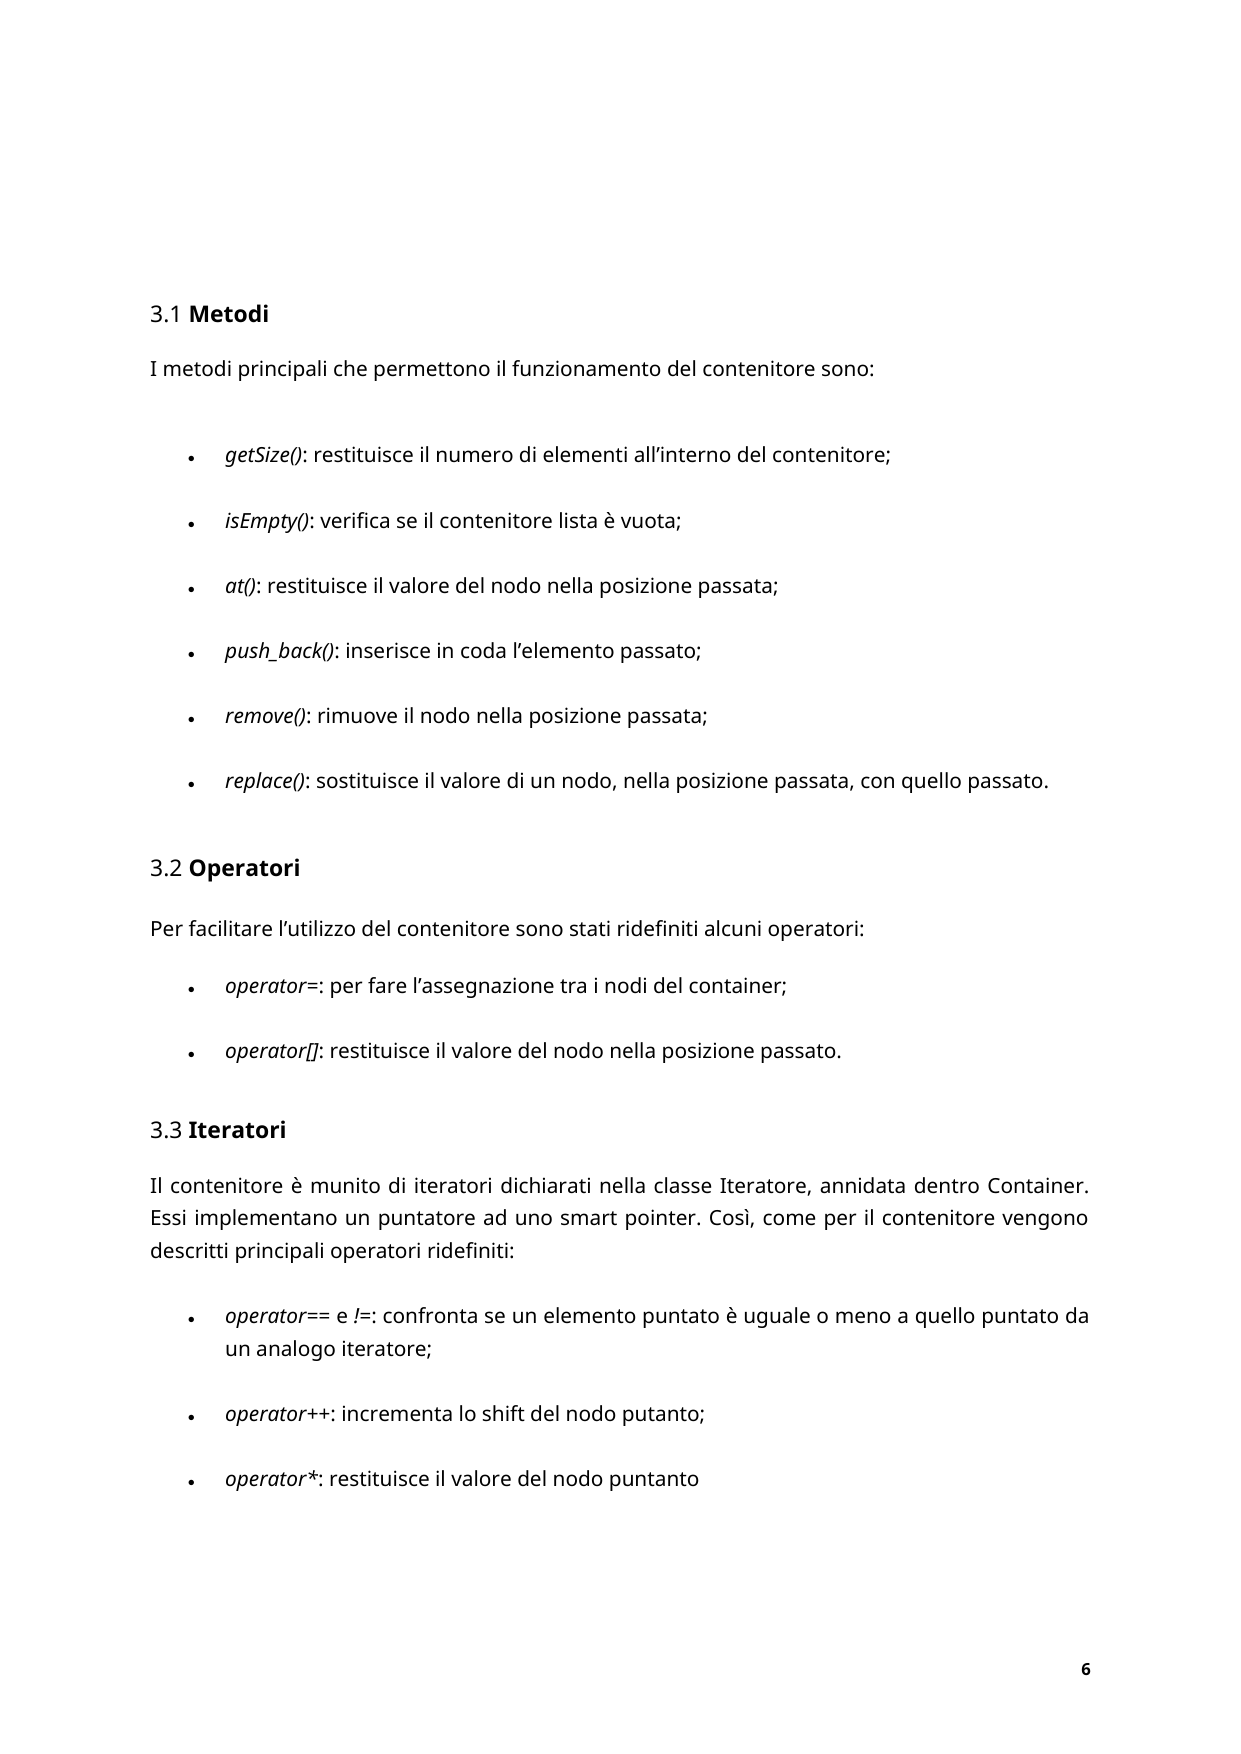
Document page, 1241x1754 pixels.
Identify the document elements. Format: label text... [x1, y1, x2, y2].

list getSize(): restituisce il numero di elementi all’interno del contenitore; [187, 441, 1091, 469]
list at(): restituisce il valore del nodo nella posizione passata; [187, 571, 1091, 599]
list push_back(): inserisce in coda l’elemento passato; [187, 636, 1091, 665]
list operator++: incrementa lo shift del nodo putanto; [187, 1399, 1091, 1428]
list operator== e !=: confronta se un elemento puntato è uguale o meno a quello puntato da un analogo iteratore; [187, 1301, 1091, 1362]
list operator*: restituisce il valore del nodo puntanto [187, 1464, 1091, 1493]
list replace(): sostituisce il valore di un nodo, nella posizione passata, con quello passato. [187, 767, 1091, 795]
list isEmpty(): verifica se il contenitore lista è vuota; [187, 506, 1091, 534]
text 3.2 Operatori [150, 852, 1091, 883]
list operator[]: restituisce il valore del nodo nella posizione passato. [187, 1036, 1091, 1065]
text 3.3 Iteratori [150, 1114, 1091, 1145]
list operator=: per fare l’assegnazione tra i nodi del container; [187, 971, 1091, 1000]
text 3.1 Metodi [150, 298, 1091, 329]
text Il contenitore è munito di iteratori dichiarati nella classe Iteratore, annidata dentro Container. Essi implementano un puntatore ad uno smart pointer. Così, come per il contenitore vengono descritti principali operatori ridefiniti: [150, 1171, 1091, 1264]
list remove(): rimuove il nodo nella posizione passata; [187, 701, 1091, 730]
text Per facilitare l’utilizzo del contenitore sono stati ridefiniti alcuni operatori: [150, 914, 1091, 943]
text I metodi principali che permettono il funzionamento del contenitore sono: [150, 354, 1091, 383]
